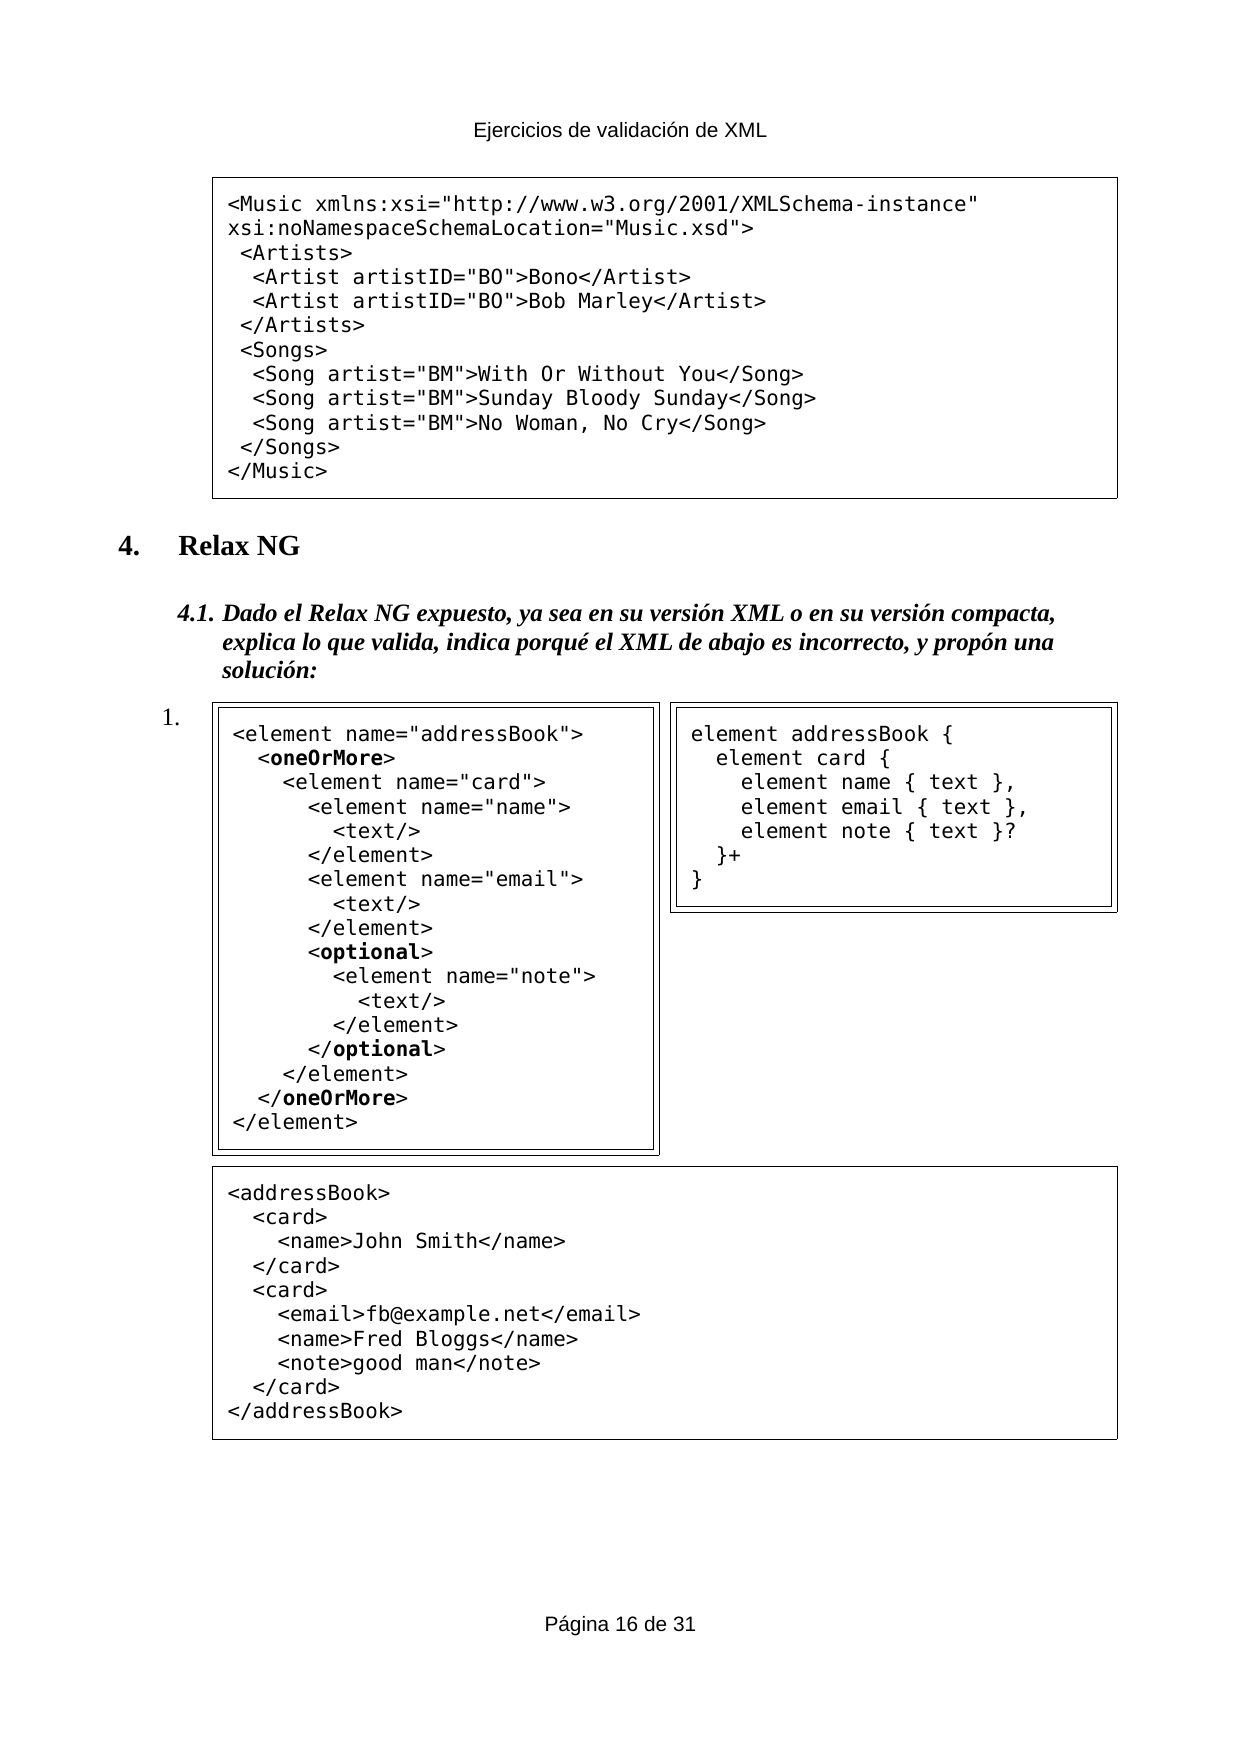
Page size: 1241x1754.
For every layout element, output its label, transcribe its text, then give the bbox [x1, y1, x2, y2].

table_header [118, 696, 207, 1160]
subtitle Dado el Relax NG expuesto, ya sea en su versión XML o en su versión compacta, explica lo que valida, indica porqué el XML de abajo es incorrecto, y propón una solución: [177, 598, 1122, 684]
table_cell [118, 172, 207, 504]
table_cell <Music xmlns:xsi="http://www.w3.org/2001/XMLSchema-instance" xsi:noNamespaceSchemaLocation="Music.xsd"> <Artists> <Artist artistID="BO">Bono</Artist> <Artist artistID="BO">Bob Marley</Artist> </Artists> <Songs> <Song artist="BM">With Or Without You</Song> <Song artist="BM">Sunday Bloody Sunday</Song> <Song artist="BM">No Woman, No Cry</Song> </Songs> </Music> [207, 172, 1123, 504]
table_header element addressBook { element card { element name { text }, element email { text }, element note { text }? }+ } [665, 696, 1123, 1160]
subtitle Relax NG [118, 528, 1122, 561]
table_cell <addressBook> <card> <name>John Smith</name> </card> <card> <email>fb@example.net</email> <name>Fred Bloggs</name> <note>good man</note> </card> </addressBook> [207, 1160, 1123, 1444]
table_header <element name="addressBook"> <oneOrMore> <element name="card"> <element name="name"> <text/> </element> <element name="email"> <text/> </element> <optional> <element name="note"> <text/> </element> </optional> </element> </oneOrMore> </element> [207, 696, 665, 1160]
table_cell [118, 1160, 207, 1444]
